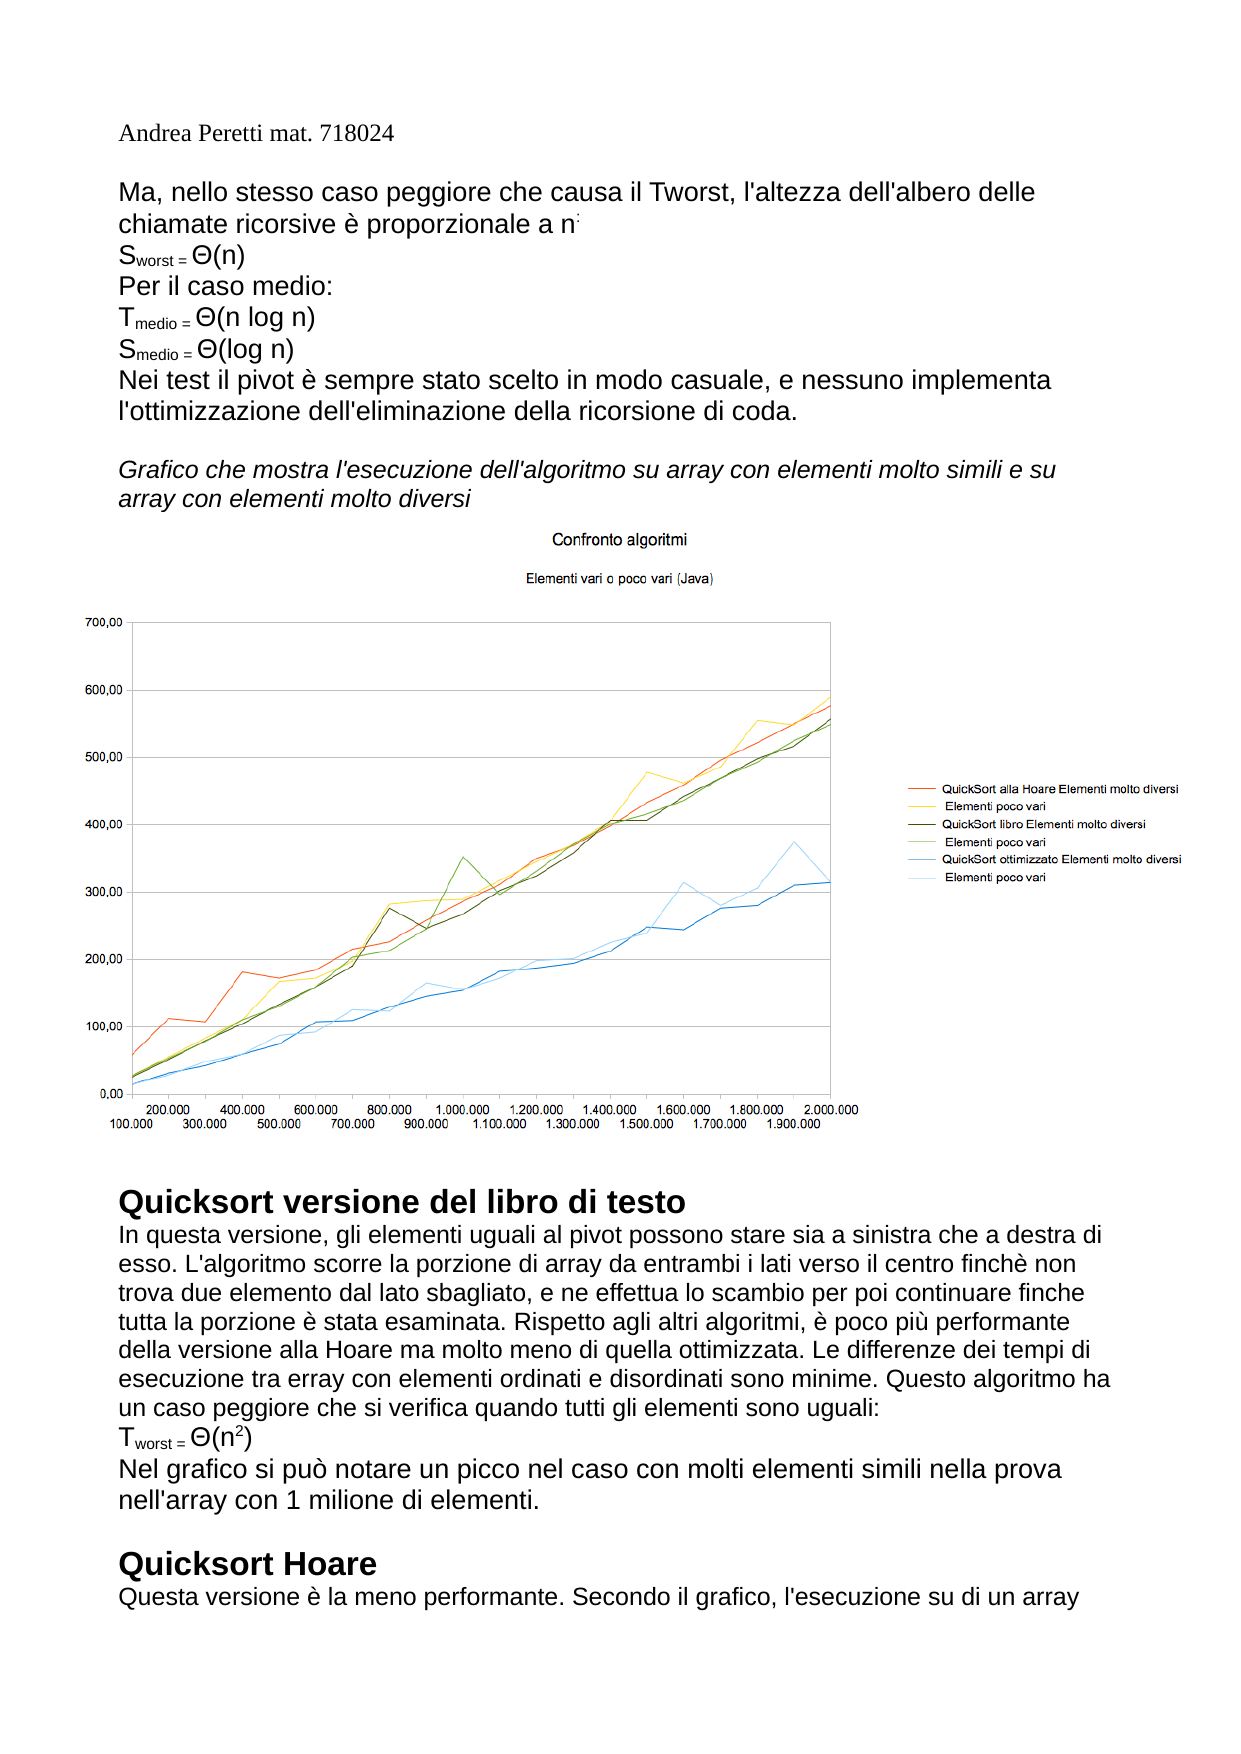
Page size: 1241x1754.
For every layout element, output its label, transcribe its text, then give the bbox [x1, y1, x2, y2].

text Smedio = Θ(log n) [118, 333, 1122, 364]
text Per il caso medio: [118, 270, 1122, 301]
text Questa versione è la meno performante. Secondo il grafico, l'esecuzione su di un array [118, 1582, 1122, 1611]
text Tworst = Θ(n2) [118, 1421, 1122, 1453]
text Nel grafico si può notare un picco nel caso con molti elementi simili nella prova nell'array con 1 milione di elementi. [118, 1453, 1122, 1515]
text Grafico che mostra l'esecuzione dell'algoritmo su array con elementi molto simili e su array con elementi molto diversi [118, 455, 1122, 512]
text In questa versione, gli elementi uguali al pivot possono stare sia a sinistra che a destra di esso. L'algoritmo scorre la porzione di array da entrambi i lati verso il centro finchè non trova due elemento dal lato sbagliato, e ne effettua lo scambio per poi continuare finche tutta la porzione è stata esaminata. Rispetto agli altri algoritmi, è poco più performante della versione alla Hoare ma molto meno di quella ottimizzata. Le differenze dei tempi di esecuzione tra erray con elementi ordinati e disordinati sono minime. Questo algoritmo ha un caso peggiore che si verifica quando tutti gli elementi sono uguali: [118, 1220, 1122, 1421]
text Tmedio = Θ(n log n) [118, 301, 1122, 333]
text Ma, nello stesso caso peggiore che causa il Tworst, l'altezza dell'albero delle chiamate ricorsive è proporzionale a n: [118, 176, 1122, 239]
text Quicksort versione del libro di testo [118, 1182, 1122, 1220]
text Nei test il pivot è sempre stato scelto in modo casuale, e nessuno implementa l'ottimizzazione dell'eliminazione della ricorsione di coda. [118, 364, 1122, 426]
text Sworst = Θ(n) [118, 239, 1122, 270]
picture [52, 512, 1188, 1153]
text Quicksort Hoare [118, 1544, 1122, 1582]
